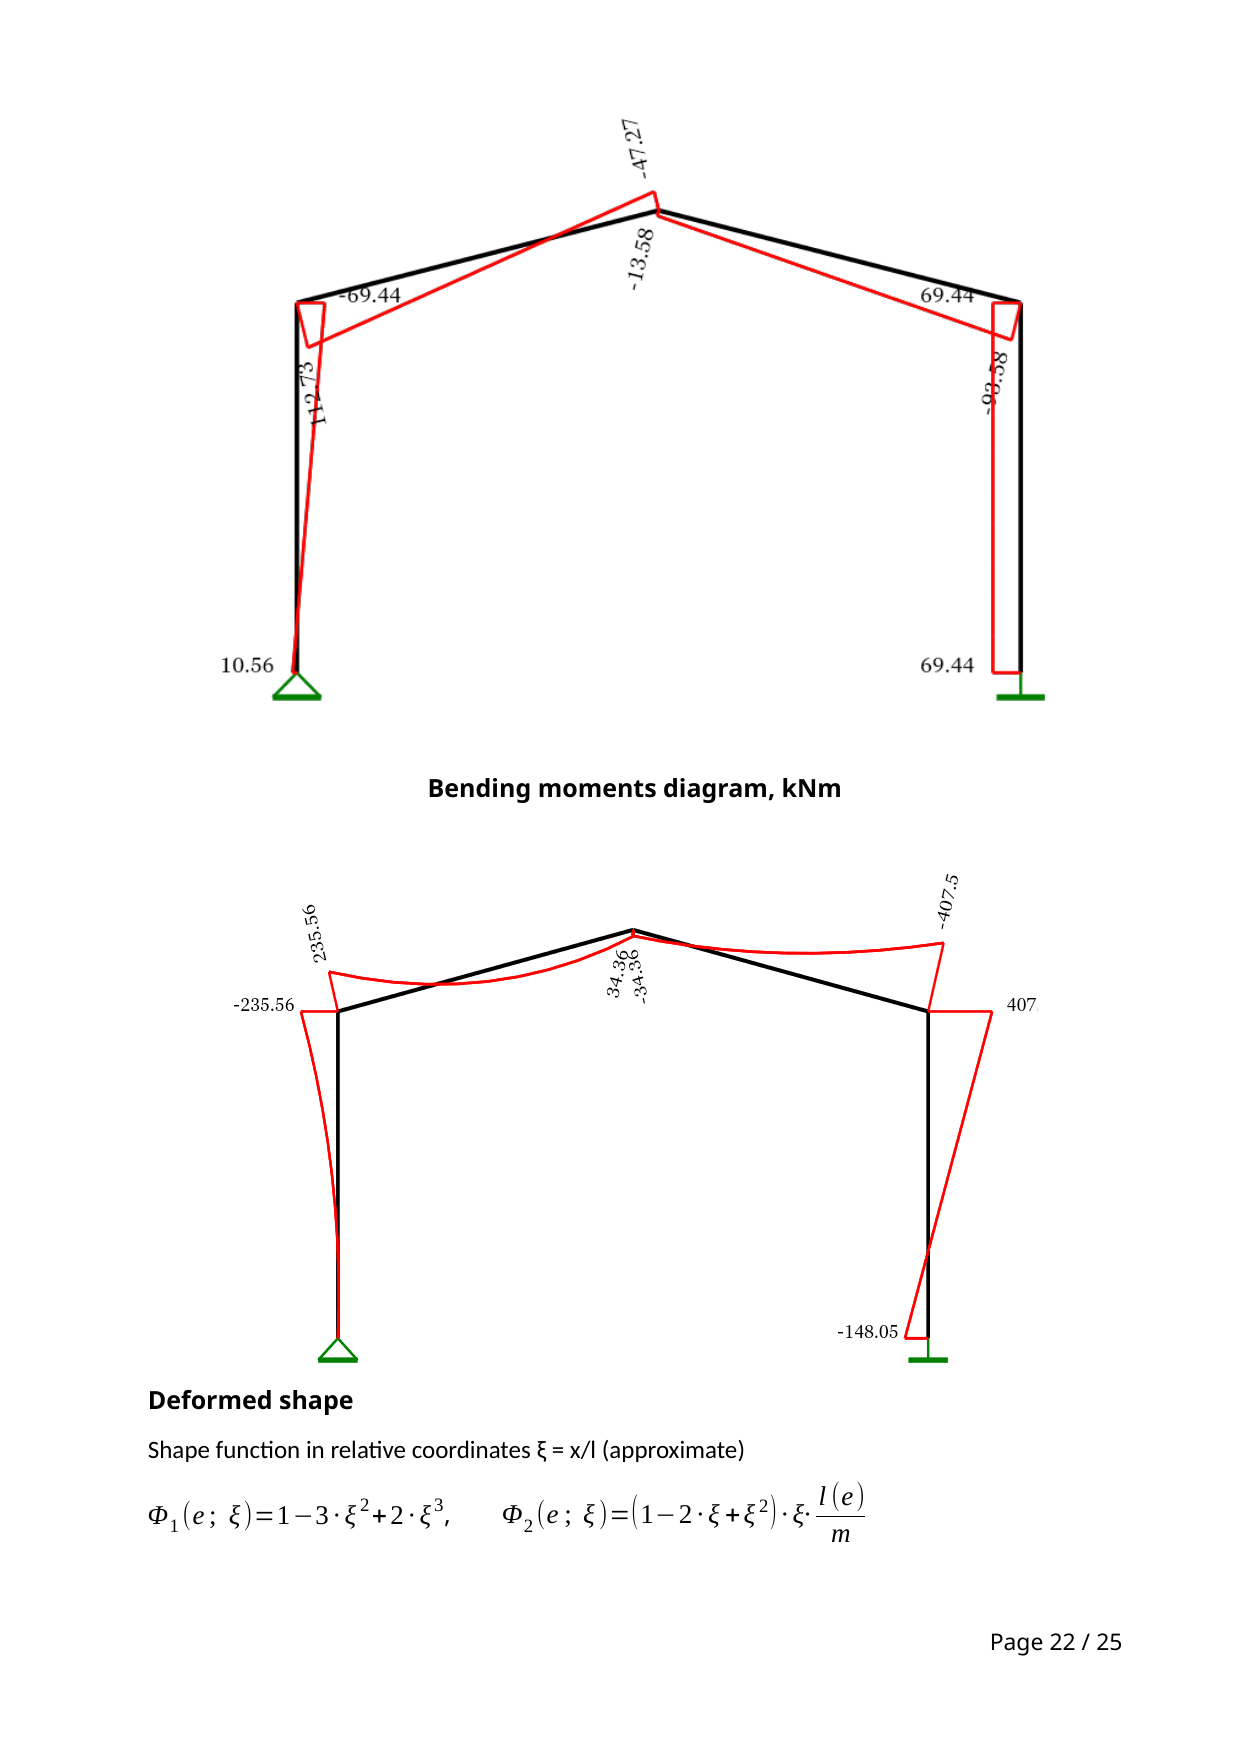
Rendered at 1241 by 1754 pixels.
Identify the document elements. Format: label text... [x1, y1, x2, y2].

picture [220, 118, 1050, 703]
text Deformed shape [148, 1383, 1122, 1417]
text , [148, 1481, 1122, 1548]
text Shape function in relative coordinates ξ = x/l (approximate) [148, 1434, 1122, 1464]
picture [232, 872, 1038, 1366]
text Bending moments diagram, kNm [148, 771, 1122, 805]
